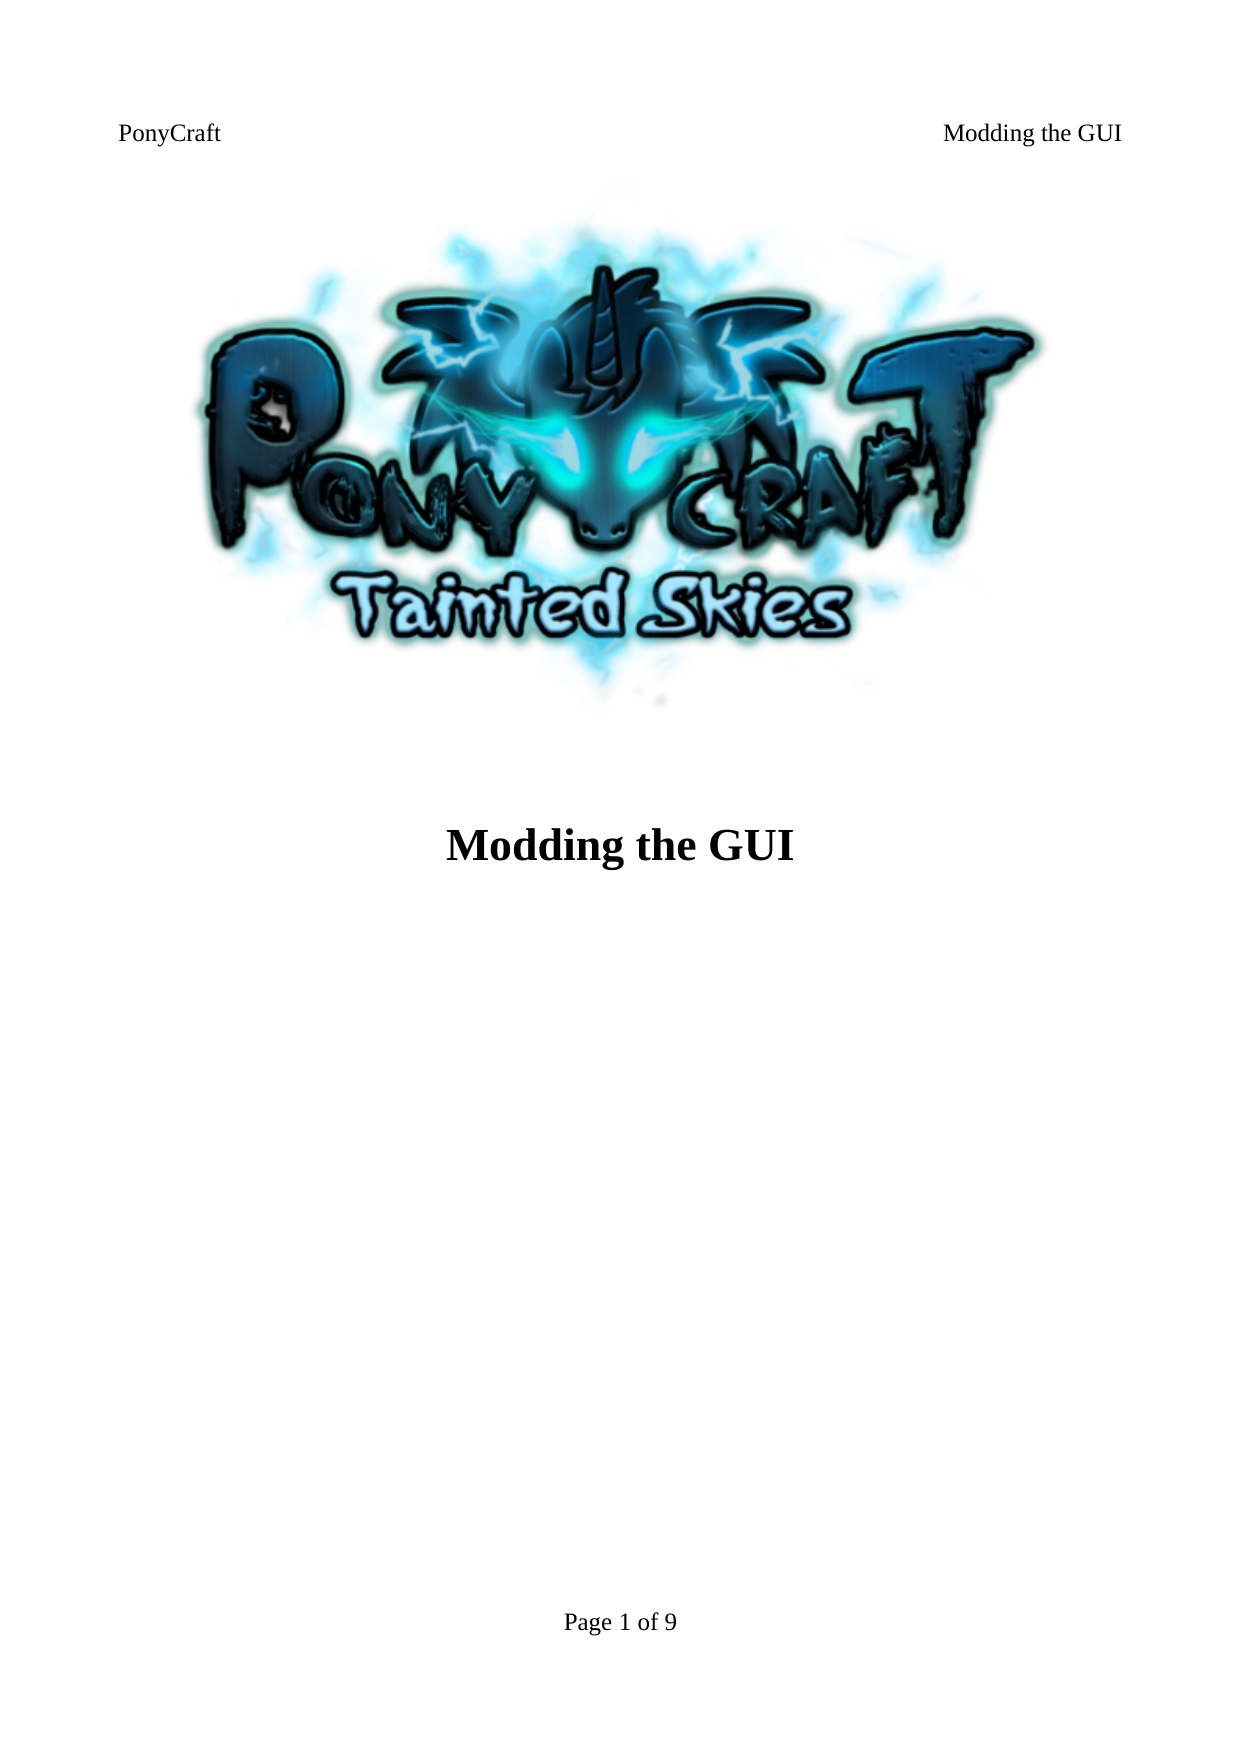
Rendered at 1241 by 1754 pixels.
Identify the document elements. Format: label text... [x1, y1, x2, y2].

picture [188, 176, 1052, 713]
text Modding the GUI [118, 818, 1122, 870]
